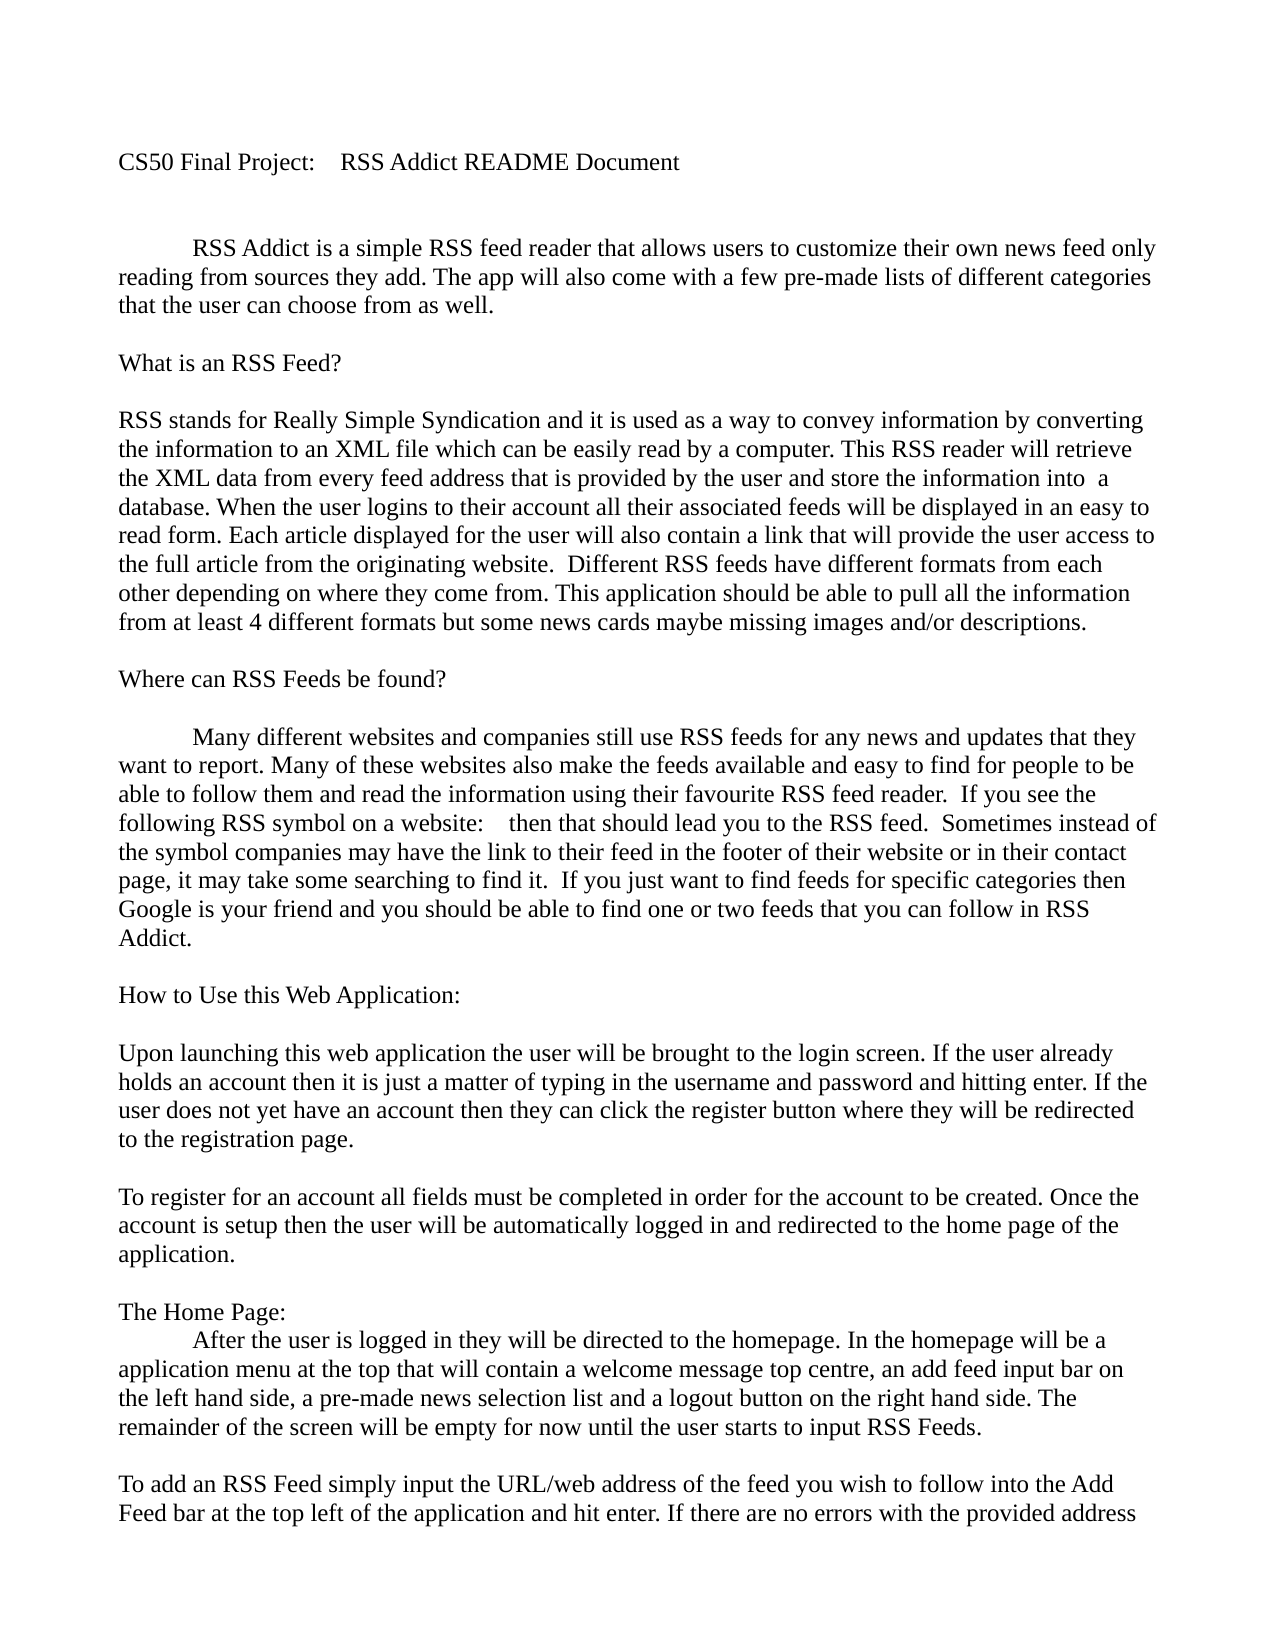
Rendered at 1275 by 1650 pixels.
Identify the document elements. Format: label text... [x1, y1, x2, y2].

text Where can RSS Feeds be found? [118, 664, 1157, 693]
text How to Use this Web Application: [118, 981, 1157, 1009]
text After the user is logged in they will be directed to the homepage. In the homepage will be a application menu at the top that will contain a welcome message top centre, an add feed input bar on the left hand side, a pre-made news selection list and a logout button on the right hand side. The remainder of the screen will be empty for now until the user starts to input RSS Feeds. [118, 1326, 1157, 1441]
text Upon launching this web application the user will be brought to the login screen. If the user already holds an account then it is just a matter of typing in the username and password and hitting enter. If the user does not yet have an account then they can click the register button where they will be redirected to the registration page. [118, 1038, 1157, 1153]
text RSS stands for Really Simple Syndication and it is used as a way to convey information by converting the information to an XML file which can be easily read by a computer. This RSS reader will retrieve the XML data from every feed address that is provided by the user and store the information into a database. When the user logins to their account all their associated feeds will be displayed in an easy to read form. Each article displayed for the user will also contain a link that will provide the user access to the full article from the originating website. Different RSS feeds have different formats from each other depending on where they come from. This application should be able to pull all the information from at least 4 different formats but some news cards maybe missing images and/or descriptions. [118, 406, 1157, 636]
text RSS Addict is a simple RSS feed reader that allows users to customize their own news feed only reading from sources they add. The app will also come with a few pre-made lists of different categories that the user can choose from as well. [118, 233, 1157, 319]
text The Home Page: [118, 1297, 1157, 1326]
text Many different websites and companies still use RSS feeds for any news and updates that they want to report. Many of these websites also make the feeds available and easy to find for people to be able to follow them and read the information using their favourite RSS feed reader. If you see the following RSS symbol on a website: then that should lead you to the RSS feed. Sometimes instead of the symbol companies may have the link to their feed in the footer of their website or in their contact page, it may take some searching to find it. If you just want to find feeds for specific categories then Google is your friend and you should be able to find one or two feeds that you can follow in RSS Addict. [118, 722, 1157, 952]
text To add an RSS Feed simply input the URL/web address of the feed you wish to follow into the Add Feed bar at the top left of the application and hit enter. If there are no errors with the provided address [118, 1469, 1157, 1527]
text CS50 Final Project: RSS Addict README Document [118, 147, 1157, 176]
text What is an RSS Feed? [118, 348, 1157, 377]
text To register for an account all fields must be completed in order for the account to be created. Once the account is setup then the user will be automatically logged in and redirected to the home page of the application. [118, 1182, 1157, 1268]
